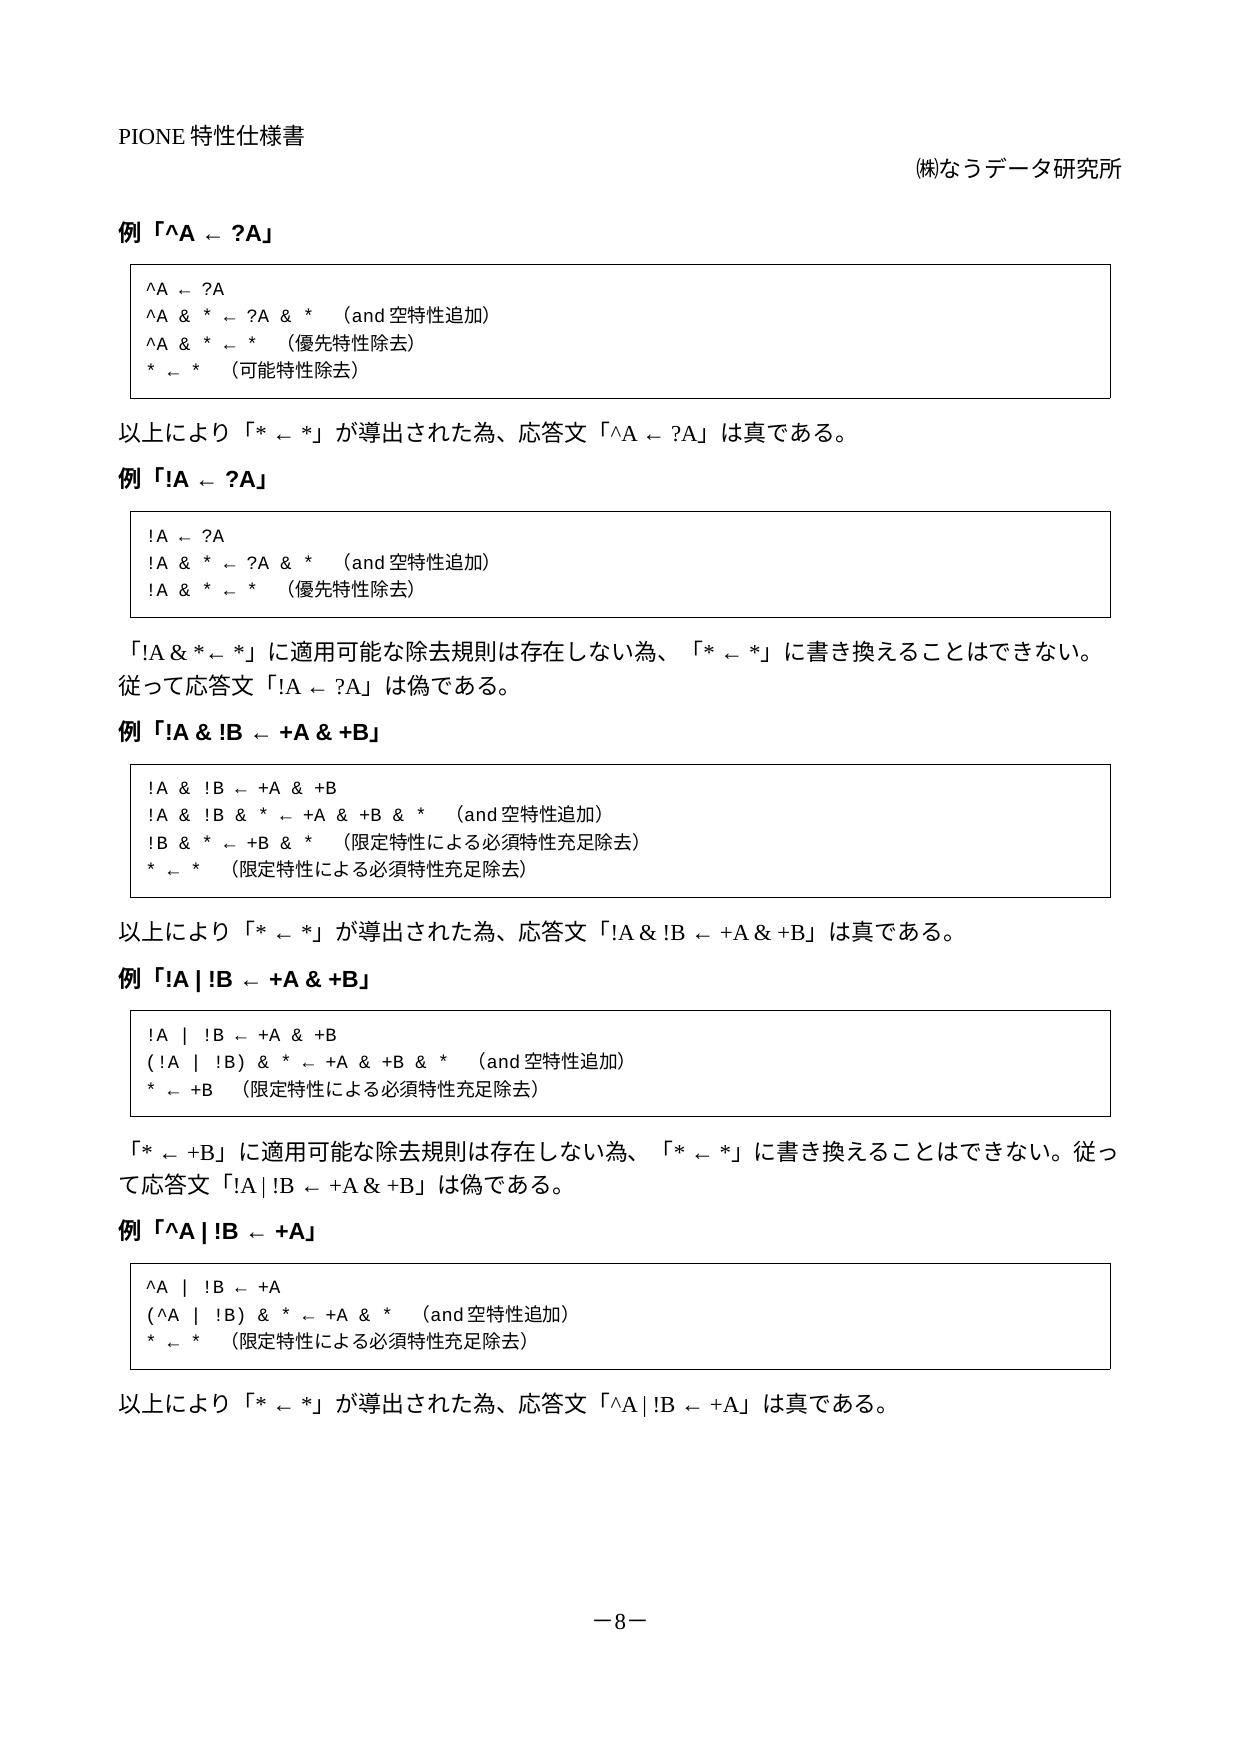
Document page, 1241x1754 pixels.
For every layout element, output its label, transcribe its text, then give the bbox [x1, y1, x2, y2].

text 以上により「* ← *」が導出された為、応答文「^A | !B ← +A」は真である。 [118, 1386, 1122, 1419]
subtitle 例「^A ← ?A」 [118, 214, 1122, 248]
subtitle 例「!A & !B ← +A & +B」 [118, 713, 1122, 747]
text !A & !B & * ← +A & +B & * （and空特性追加） !B & * ← +B & * （限定特性による必須特性充足除去） * ← * （限定特性による必須特性充足除去） [131, 785, 1110, 897]
text 以上により「* ← *」が導出された為、応答文「^A ← ?A」は真である。 [118, 415, 1122, 448]
text !A | !B ← +A & +B (!A | !B) & * ← +A & +B & * （and空特性追加） * ← +B （限定特性による必須特性充足除去） [131, 1011, 1110, 1116]
text ^A ← ?A ^A & * ← ?A & * （and空特性追加） ^A & * ← * （優先特性除去） * ← * （可能特性除去） [131, 265, 1110, 398]
text !A & !B ← +A & +B [131, 765, 1110, 785]
text !A ← ?A !A & * ← ?A & * （and空特性追加） !A & * ← * （優先特性除去） [131, 512, 1110, 617]
subtitle 例「!A | !B ← +A & +B」 [118, 960, 1122, 994]
text 以上により「* ← *」が導出された為、応答文「!A & !B ← +A & +B」は真である。 [118, 914, 1122, 947]
subtitle 例「!A ← ?A」 [118, 461, 1122, 494]
subtitle 例「^A | !B ← +A」 [118, 1212, 1122, 1246]
text 「* ← +B」に適用可能な除去規則は存在しない為、「* ← *」に書き換えることはできない。従って応答文「!A | !B ← +A & +B」は偽である。 [118, 1133, 1122, 1200]
text ^A | !B ← +A (^A | !B) & * ← +A & * （and空特性追加） * ← * （限定特性による必須特性充足除去） [131, 1264, 1110, 1369]
text 「!A & *← *」に適用可能な除去規則は存在しない為、「* ← *」に書き換えることはできない。従って応答文「!A ← ?A」は偽である。 [118, 634, 1122, 701]
